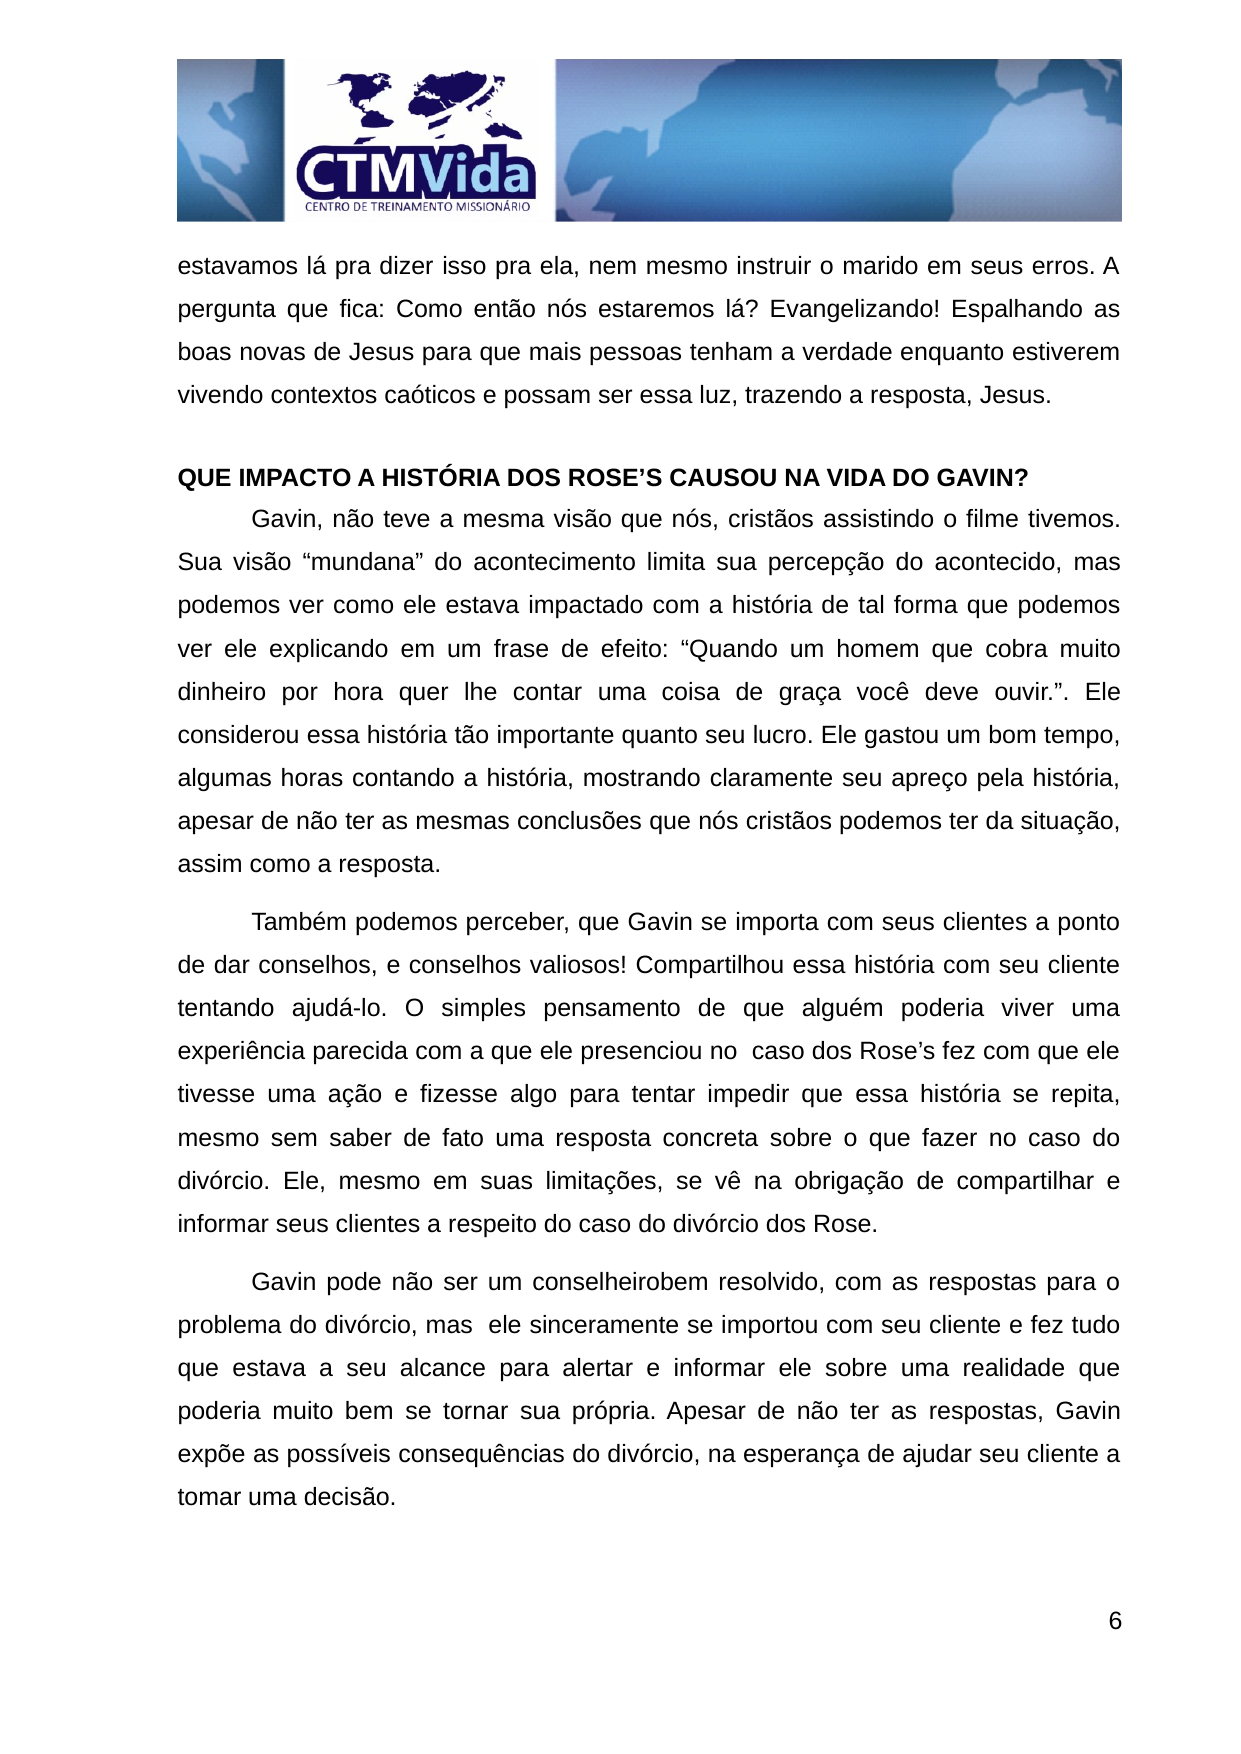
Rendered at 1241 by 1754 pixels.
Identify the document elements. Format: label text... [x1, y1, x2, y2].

text Gavin, não teve a mesma visão que nós, cristãos assistindo o filme tivemos. Sua visão “mundana” do acontecimento limita sua percepção do acontecido, mas podemos ver como ele estava impactado com a história de tal forma que podemos ver ele explicando em um frase de efeito: “Quando um homem que cobra muito dinheiro por hora quer lhe contar uma coisa de graça você deve ouvir.”. Ele considerou essa história tão importante quanto seu lucro. Ele gastou um bom tempo, algumas horas contando a história, mostrando claramente seu apreço pela história, apesar de não ter as mesmas conclusões que nós cristãos podemos ter da situação, assim como a resposta. [177, 504, 1122, 878]
subtitle Que impacto a história dos Rose’s causou na vida do Gavin? [177, 463, 1122, 492]
picture [177, 59, 1122, 222]
text estavamos lá pra dizer isso pra ela, nem mesmo instruir o marido em seus erros. A pergunta que fica: Como então nós estaremos lá? Evangelizando! Espalhando as boas novas de Jesus para que mais pessoas tenham a verdade enquanto estiverem vivendo contextos caóticos e possam ser essa luz, trazendo a resposta, Jesus. [177, 251, 1122, 409]
text Também podemos perceber, que Gavin se importa com seus clientes a ponto de dar conselhos, e conselhos valiosos! Compartilhou essa história com seu cliente tentando ajudá-lo. O simples pensamento de que alguém poderia viver uma experiência parecida com a que ele presenciou no caso dos Rose’s fez com que ele tivesse uma ação e fizesse algo para tentar impedir que essa história se repita, mesmo sem saber de fato uma resposta concreta sobre o que fazer no caso do divórcio. Ele, mesmo em suas limitações, se vê na obrigação de compartilhar e informar seus clientes a respeito do caso do divórcio dos Rose. [177, 907, 1122, 1238]
text Gavin pode não ser um conselheirobem resolvido, com as respostas para o problema do divórcio, mas ele sinceramente se importou com seu cliente e fez tudo que estava a seu alcance para alertar e informar ele sobre uma realidade que poderia muito bem se tornar sua própria. Apesar de não ter as respostas, Gavin expõe as possíveis consequências do divórcio, na esperança de ajudar seu cliente a tomar uma decisão. [177, 1267, 1122, 1511]
